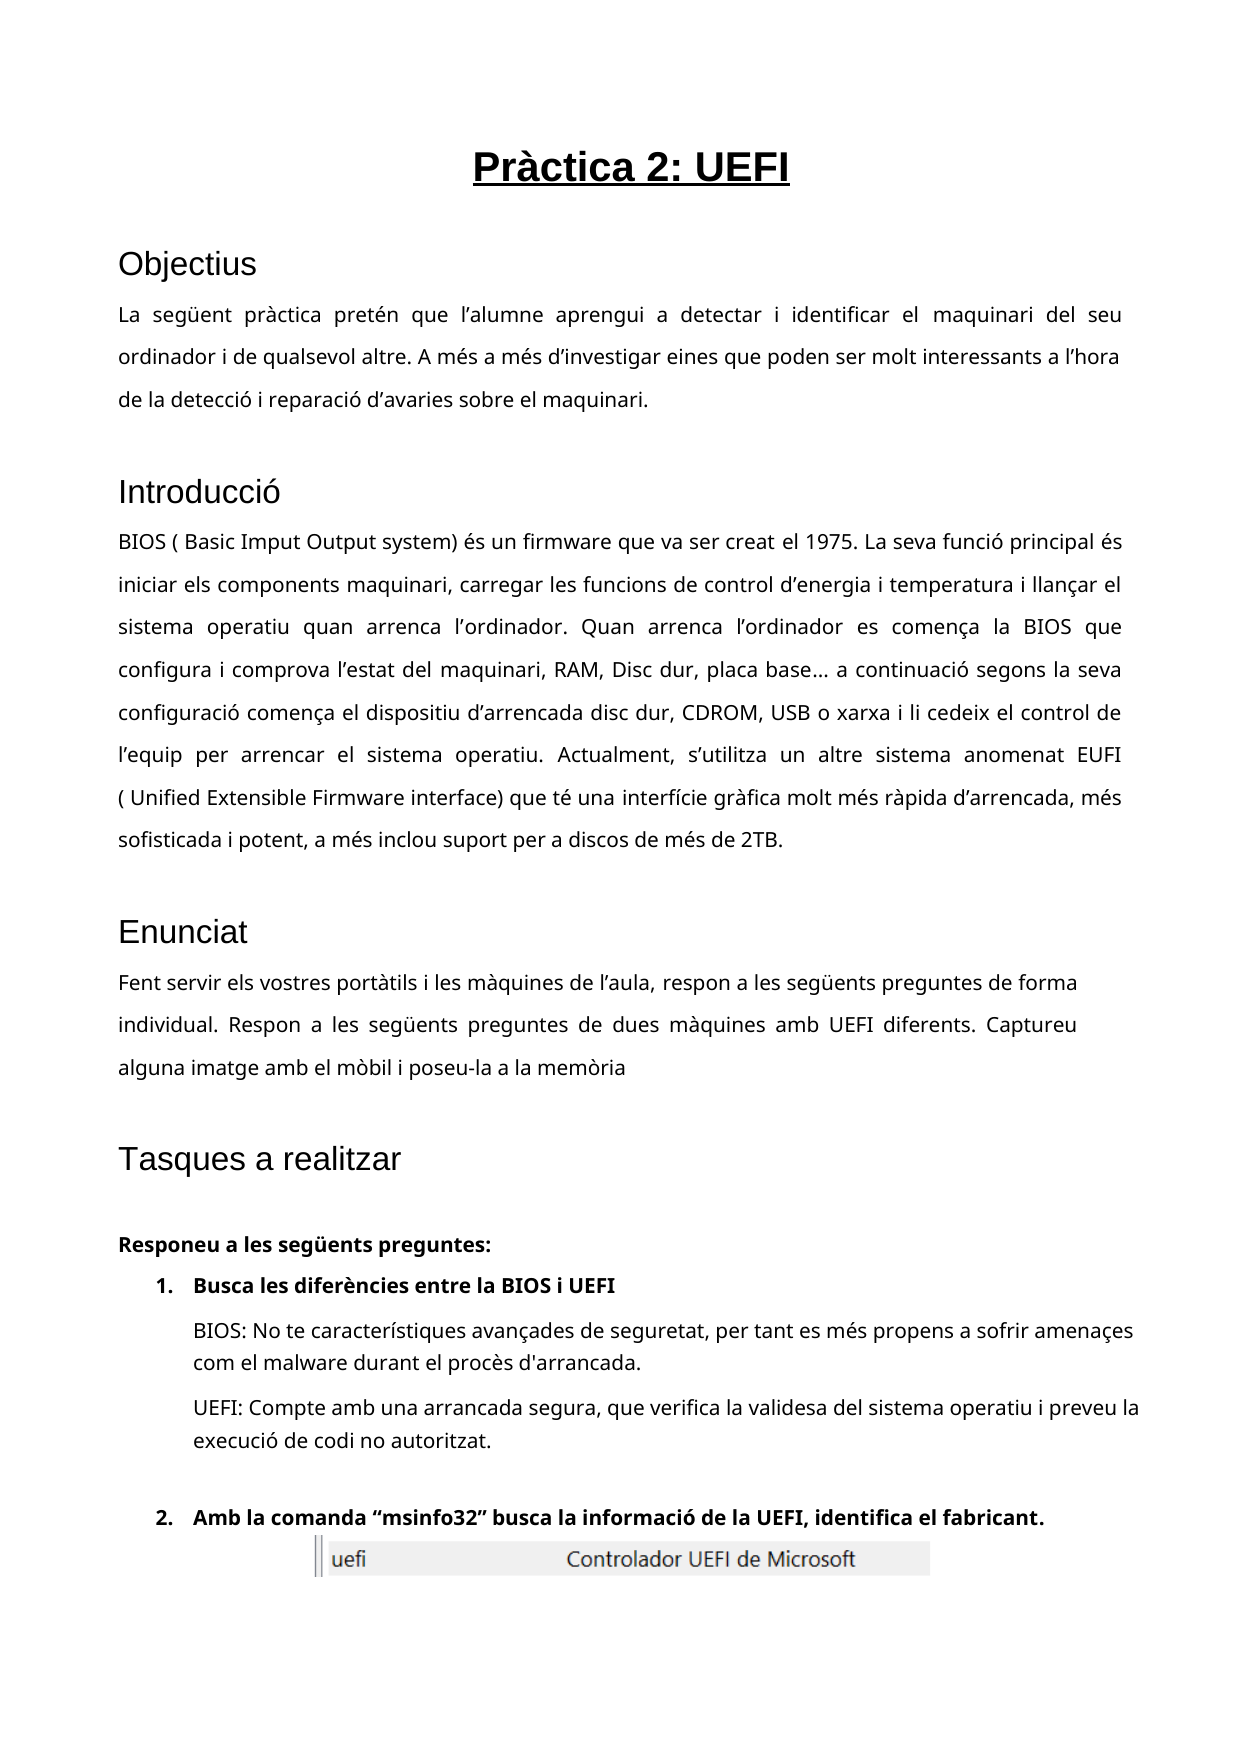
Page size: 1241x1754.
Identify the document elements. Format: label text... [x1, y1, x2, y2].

picture [310, 1535, 930, 1577]
subtitle Tasques a realitzar [96, 1139, 1122, 1178]
text Fent servir els vostres portàtils i les màquines de l’aula, respon a les següents preguntes de forma individual. Respon a les següents preguntes de dues màquines amb UEFI diferents. Captureu alguna imatge amb el mòbil i poseu-la a la memòria [118, 968, 1078, 1081]
subtitle Pràctica 2: UEFI [118, 142, 1144, 190]
text Responeu a les següents preguntes: [118, 1231, 1144, 1259]
list Busca les diferències entre la BIOS i UEFI [155, 1271, 1144, 1299]
subtitle Introducció [118, 472, 1122, 510]
subtitle Objectius [96, 244, 1122, 283]
picture [115, 71, 1119, 101]
list BIOS: No te característiques avançades de seguretat, per tant es més propens a sofrir amenaçes com el malware durant el procès d'arrancada. [155, 1316, 1144, 1377]
text La següent pràctica pretén que l’alumne aprengui a detectar i identificar el maquinari del seu ordinador i de qualsevol altre. A més a més d’investigar eines que poden ser molt interessants a l’hora de la detecció i reparació d’avaries sobre el maquinari. [118, 300, 1122, 413]
list UEFI: Compte amb una arrancada segura, que verifica la validesa del sistema operatiu i preveu la execució de codi no autoritzat. [155, 1393, 1144, 1454]
subtitle Enunciat [96, 912, 1122, 951]
picture [122, 1675, 1152, 1754]
text BIOS ( Basic Imput Output system) és un firmware que va ser creat el 1975. La seva funció principal és iniciar els components maquinari, carregar les funcions de control d’energia i temperatura i llançar el sistema operatiu quan arrenca l’ordinador. Quan arrenca l’ordinador es comença la BIOS que configura i comprova l’estat del maquinari, RAM, Disc dur, placa base... a continuació segons la seva configuració comença el dispositiu d’arrencada disc dur, CDROM, USB o xarxa i li cedeix el control de l’equip per arrencar el sistema operatiu. Actualment, s’utilitza un altre sistema anomenat EUFI ( Unified Extensible Firmware interface) que té una interfície gràfica molt més ràpida d’arrencada, més sofisticada i potent, a més inclou suport per a discos de més de 2TB. [118, 527, 1122, 854]
list Amb la comanda “msinfo32” busca la informació de la UEFI, identifica el fabricant. [155, 1503, 1144, 1531]
